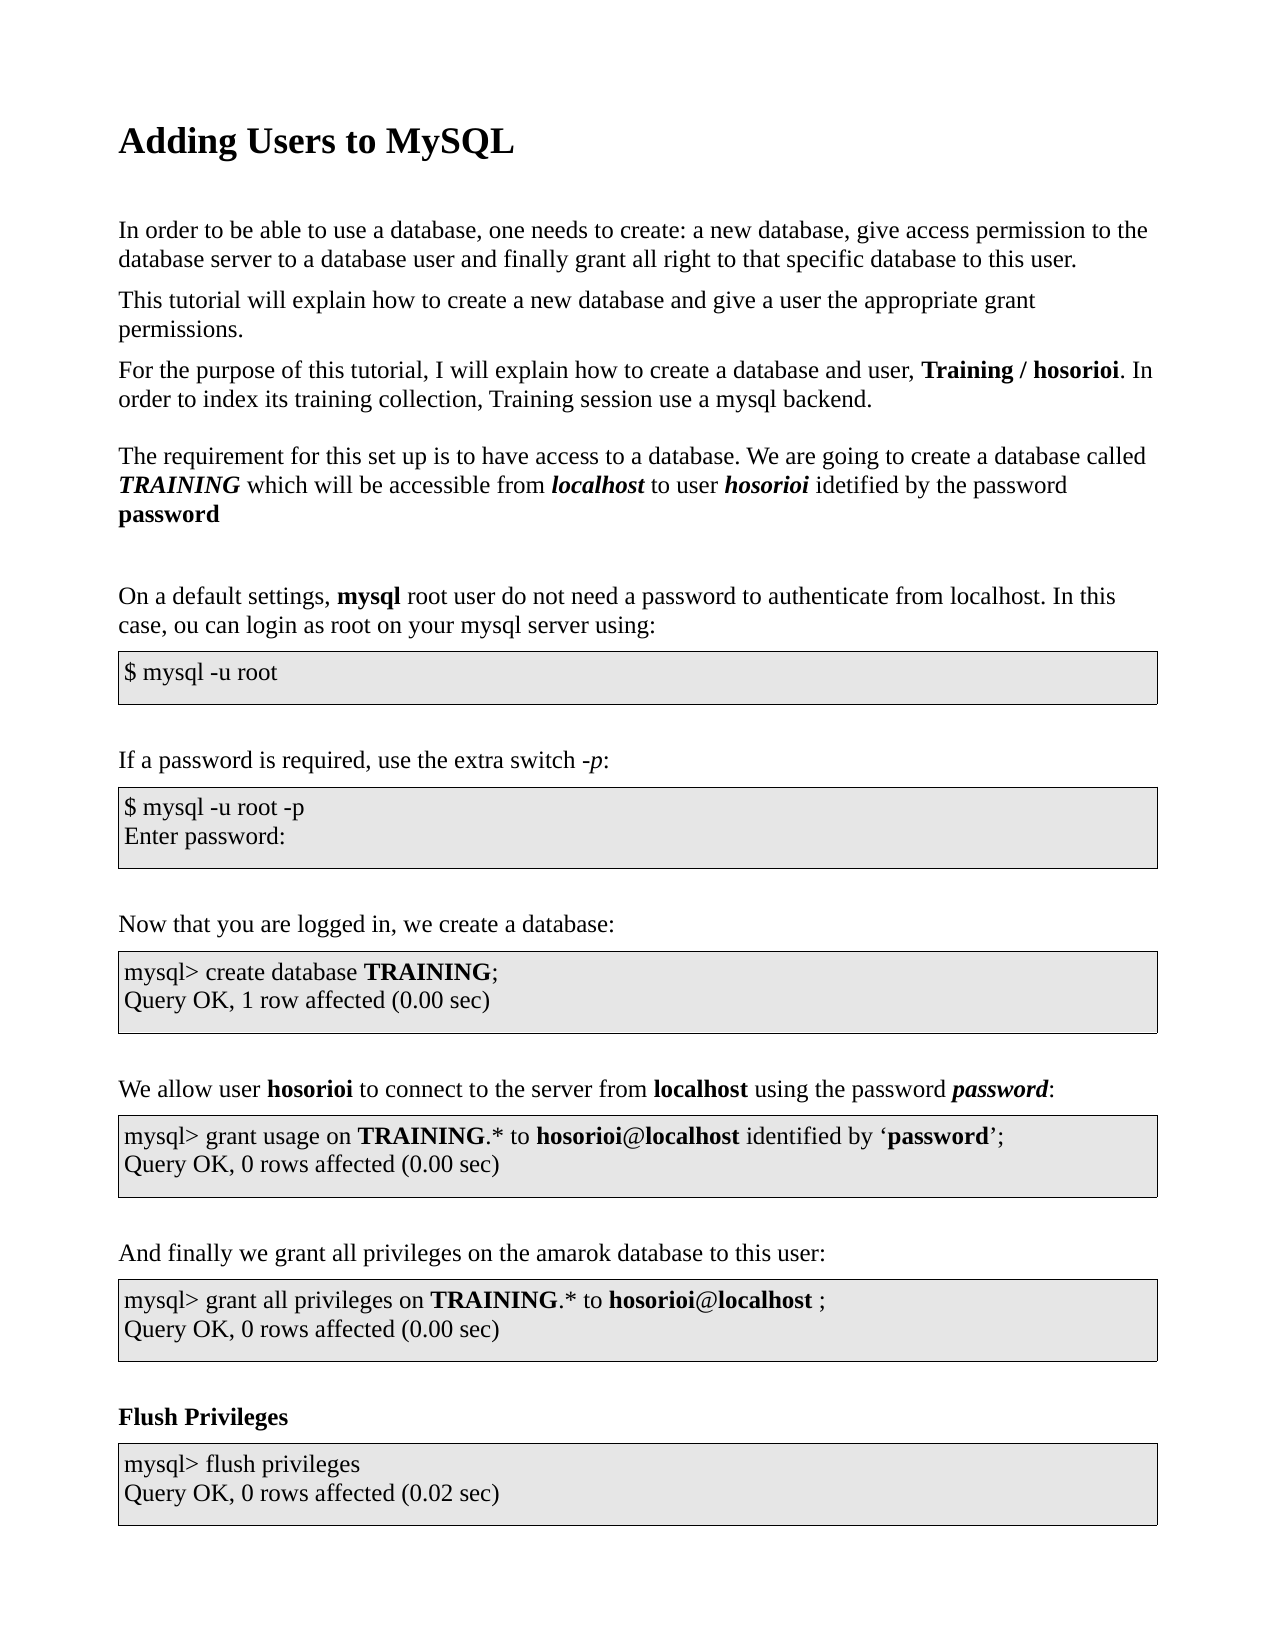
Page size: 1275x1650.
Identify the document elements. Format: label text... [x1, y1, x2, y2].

table_header $ mysql -u root [119, 652, 1157, 704]
text For the purpose of this tutorial, I will explain how to create a database and user, Training / hosorioi. In order to index its training collection, Training session use a mysql backend. The requirement for this set up is to have access to a database. We are going to create a database called TRAINING which will be accessible from localhost to user hosorioi idetified by the password password [118, 355, 1157, 527]
text Flush Privileges [118, 1402, 1157, 1431]
text Now that you are logged in, we create a database: [118, 909, 1157, 938]
table_header mysql> grant usage on TRAINING.* to hosorioi@localhost identified by ‘password’; Query OK, 0 rows affected (0.00 sec) [119, 1116, 1157, 1197]
text And finally we grant all privileges on the amarok database to this user: [118, 1238, 1157, 1267]
table_header $ mysql -u root -p Enter password: [119, 788, 1157, 868]
text We allow user hosorioi to connect to the server from localhost using the password password: [118, 1074, 1157, 1102]
text Adding Users to MySQL [118, 118, 1157, 161]
text This tutorial will explain how to create a new database and give a user the appropriate grant permissions. [118, 285, 1157, 342]
text If a password is required, use the extra switch -p: [118, 745, 1157, 774]
table_header mysql> flush privileges Query OK, 0 rows affected (0.02 sec) [119, 1444, 1157, 1525]
table_header mysql> grant all privileges on TRAINING.* to hosorioi@localhost ; Query OK, 0 rows affected (0.00 sec) [119, 1280, 1157, 1361]
table_header mysql> create database TRAINING; Query OK, 1 row affected (0.00 sec) [119, 952, 1157, 1032]
text In order to be able to use a database, one needs to create: a new database, give access permission to the database server to a database user and finally grant all right to that specific database to this user. [118, 215, 1157, 272]
text On a default settings, mysql root user do not need a password to authenticate from localhost. In this case, ou can login as root on your mysql server using: [118, 581, 1157, 639]
